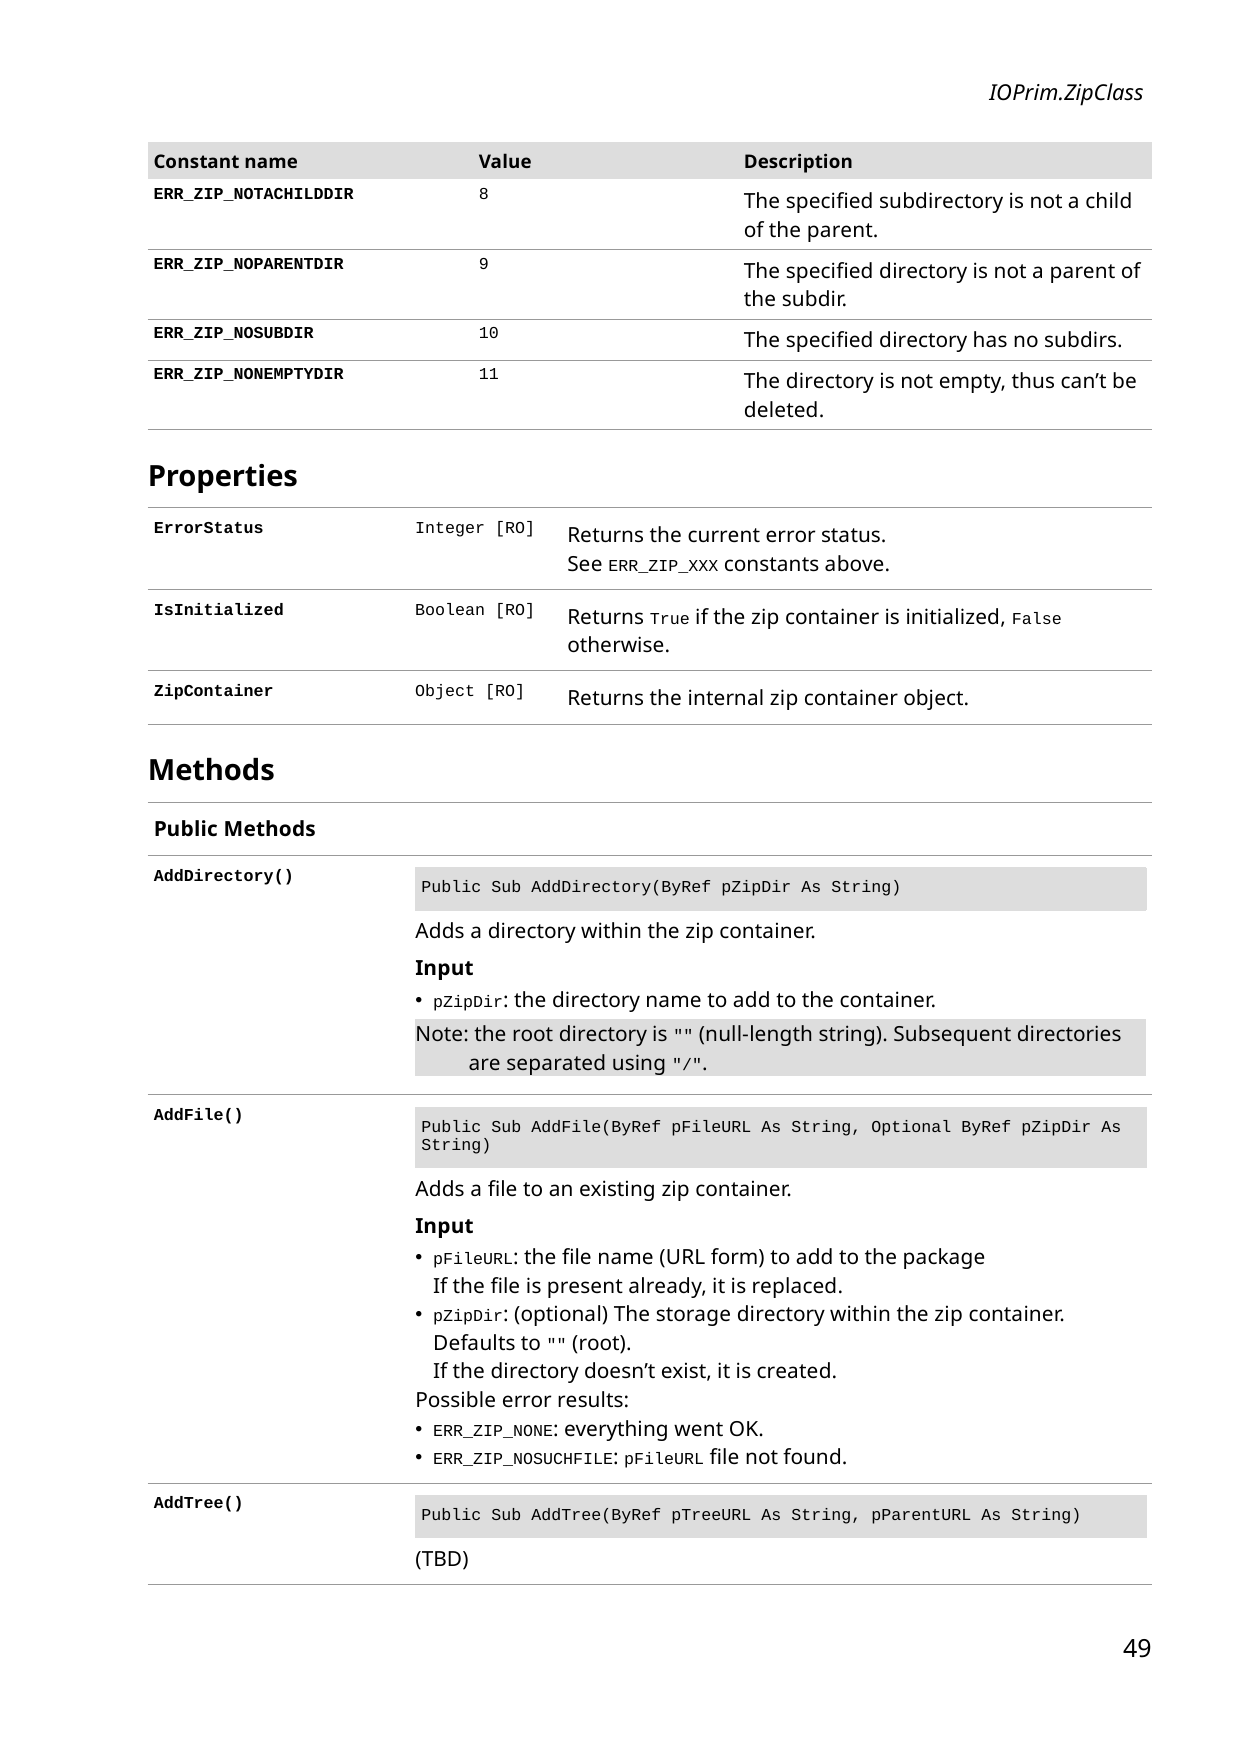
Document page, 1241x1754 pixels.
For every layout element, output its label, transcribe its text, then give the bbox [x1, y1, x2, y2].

table_cell 9 [473, 250, 738, 318]
table_cell The specified directory has no subdirs. [738, 320, 1152, 359]
subtitle Methods [148, 749, 1152, 789]
subtitle Properties [148, 455, 1152, 494]
table_cell 11 [473, 361, 738, 429]
table_header Integer [RO] [409, 508, 561, 589]
table_cell The directory is not empty, thus can’t be deleted. [738, 361, 1152, 429]
table_cell Returns the internal zip container object. [561, 671, 1152, 723]
table_cell The specified directory is not a parent of the subdir. [738, 250, 1152, 318]
table_header Public Methods [148, 803, 1152, 855]
table_cell Returns True if the zip container is initialized, False otherwise. [561, 590, 1152, 670]
table_cell IsInitialized [148, 590, 409, 670]
table_cell ERR_ZIP_NOPARENTDIR [148, 250, 473, 318]
table_header Value [473, 142, 738, 179]
table_header Constant name [148, 142, 473, 179]
table_header Description [738, 142, 1152, 179]
table_cell AddTree() [148, 1484, 409, 1584]
table_cell 8 [473, 179, 738, 249]
table_cell The specified subdirectory is not a child of the parent. [738, 179, 1152, 249]
table_cell Public Sub AddDirectory(ByRef pZipDir As String) Adds a directory within the zip container. Input pZipDir: the directory name to add to the container. Note: the root directory is "" (null-length string). Subsequent directories are separated using "/". [409, 856, 1152, 1094]
table_cell Public Sub AddFile(ByRef pFileURL As String, Optional ByRef pZipDir As String) Adds a file to an existing zip container. Input pFileURL: the file name (URL form) to add to the package If the file is present already, it is replaced. pZipDir: (optional) The storage directory within the zip container. Defaults to "" (root). If the directory doesn’t exist, it is created. Possible error results: ERR_ZIP_NONE: everything went OK. ERR_ZIP_NOSUCHFILE: pFileURL file not found. [409, 1095, 1152, 1482]
table_cell ZipContainer [148, 671, 409, 723]
table_cell 10 [473, 320, 738, 359]
table_cell Boolean [RO] [409, 590, 561, 670]
table_cell Object [RO] [409, 671, 561, 723]
table_cell AddDirectory() [148, 856, 409, 1094]
table_cell Public Sub AddTree(ByRef pTreeURL As String, pParentURL As String) (TBD) [409, 1484, 1152, 1584]
table_header Returns the current error status. See ERR_ZIP_XXX constants above. [561, 508, 1152, 589]
table_header ErrorStatus [148, 508, 409, 589]
table_cell ERR_ZIP_NONEMPTYDIR [148, 361, 473, 429]
table_cell ERR_ZIP_NOSUBDIR [148, 320, 473, 359]
table_cell ERR_ZIP_NOTACHILDDIR [148, 179, 473, 249]
table_cell AddFile() [148, 1095, 409, 1482]
